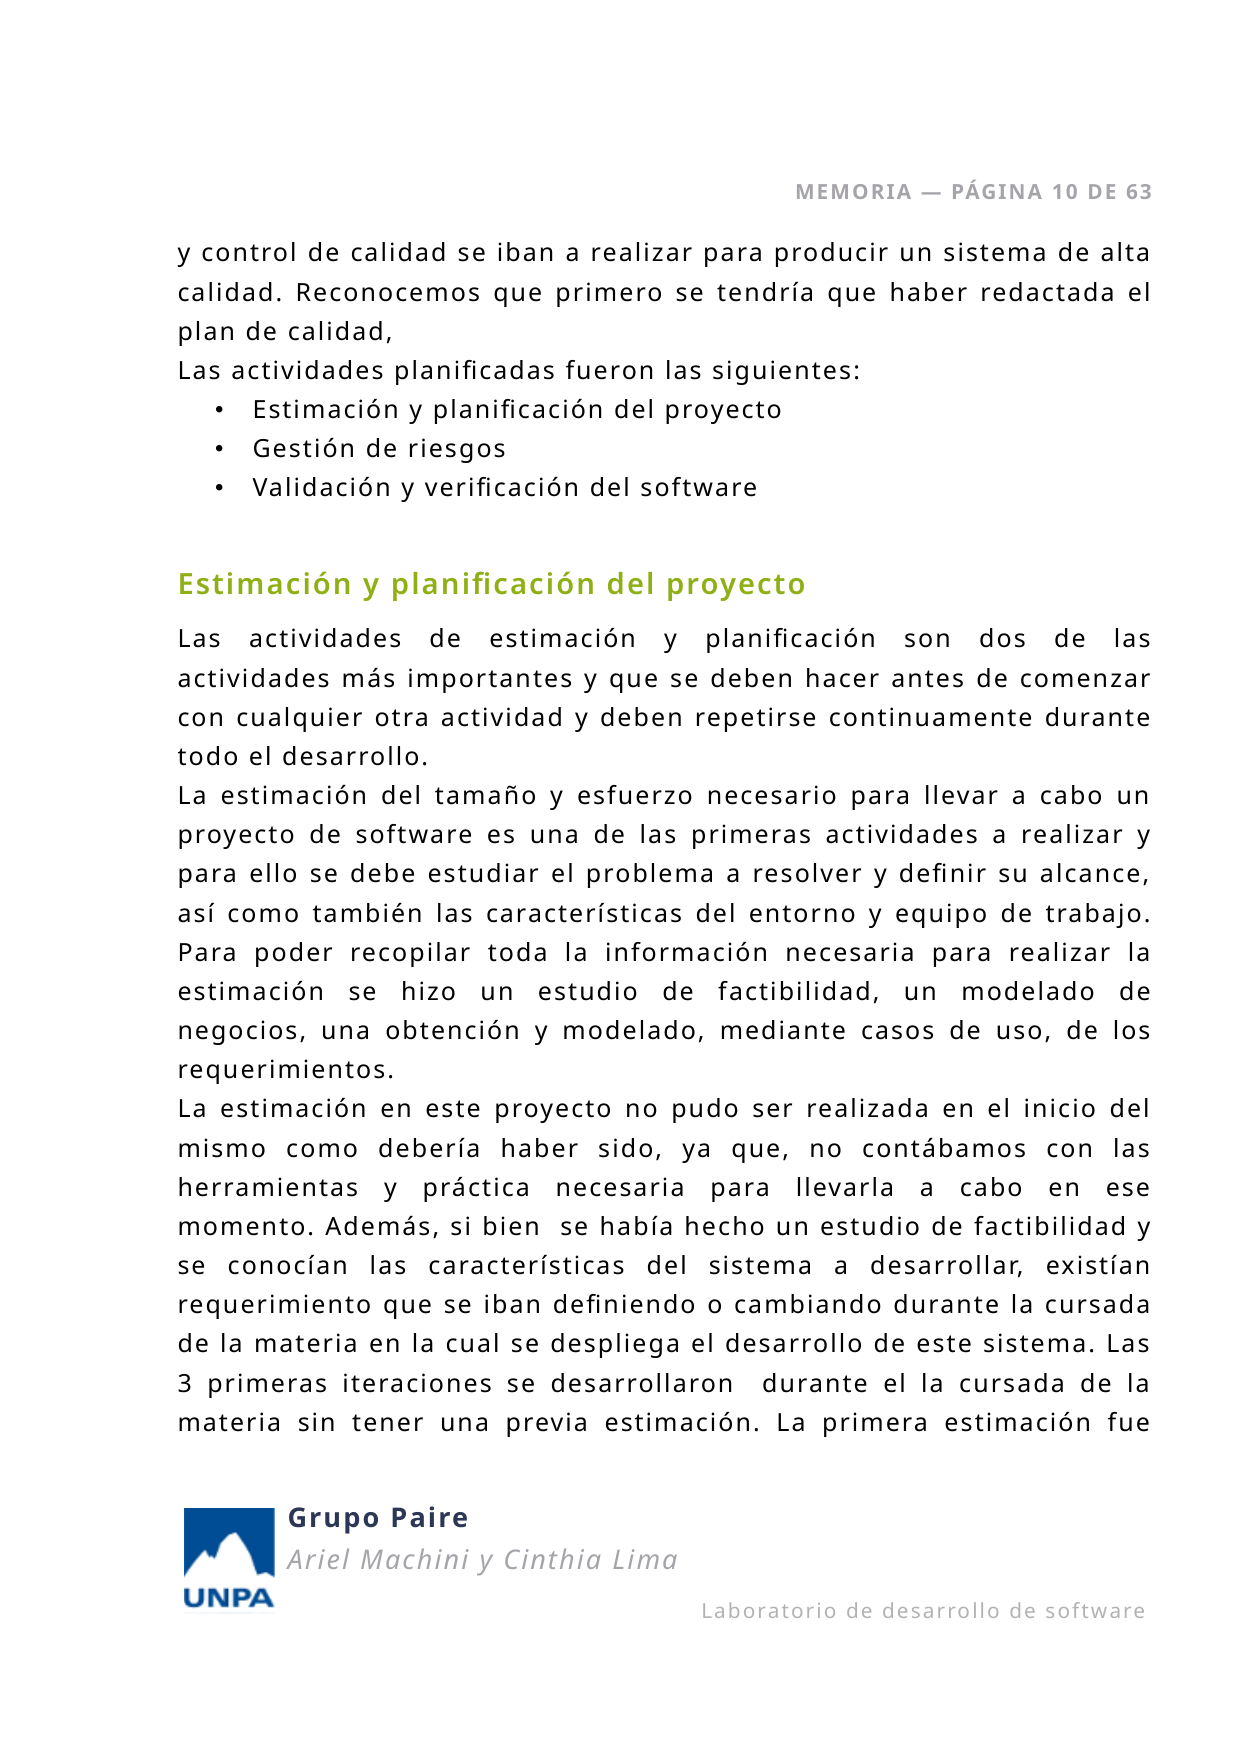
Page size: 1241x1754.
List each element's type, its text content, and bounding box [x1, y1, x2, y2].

text y control de calidad se iban a realizar para producir un sistema de alta calidad. Reconocemos que primero se tendría que haber redactada el plan de calidad, [177, 235, 1152, 347]
text La estimación del tamaño y esfuerzo necesario para llevar a cabo un proyecto de software es una de las primeras actividades a realizar y para ello se debe estudiar el problema a resolver y definir su alcance, así como también las características del entorno y equipo de trabajo. Para poder recopilar toda la información necesaria para realizar la estimación se hizo un estudio de factibilidad, un modelado de negocios, una obtención y modelado, mediante casos de uso, de los requerimientos. [177, 778, 1152, 1086]
list Estimación y planificación del proyecto [215, 392, 1152, 426]
text Las actividades de estimación y planificación son dos de las actividades más importantes y que se deben hacer antes de comenzar con cualquier otra actividad y deben repetirse continuamente durante todo el desarrollo. [177, 621, 1152, 773]
list Validación y verificación del software [215, 470, 1152, 504]
list Gestión de riesgos [215, 431, 1152, 465]
text La estimación en este proyecto no pudo ser realizada en el inicio del mismo como debería haber sido, ya que, no contábamos con las herramientas y práctica necesaria para llevarla a cabo en ese momento. Además, si bien se había hecho un estudio de factibilidad y se conocían las características del sistema a desarrollar, existían requerimiento que se iban definiendo o cambiando durante la cursada de la materia en la cual se despliega el desarrollo de este sistema. Las 3 primeras iteraciones se desarrollaron durante el la cursada de la materia sin tener una previa estimación. La primera estimación fue [177, 1091, 1152, 1438]
text Las actividades planificadas fueron las siguientes: [177, 353, 1152, 387]
picture [184, 1508, 275, 1614]
subtitle Estimación y planificación del proyecto [177, 563, 1152, 603]
